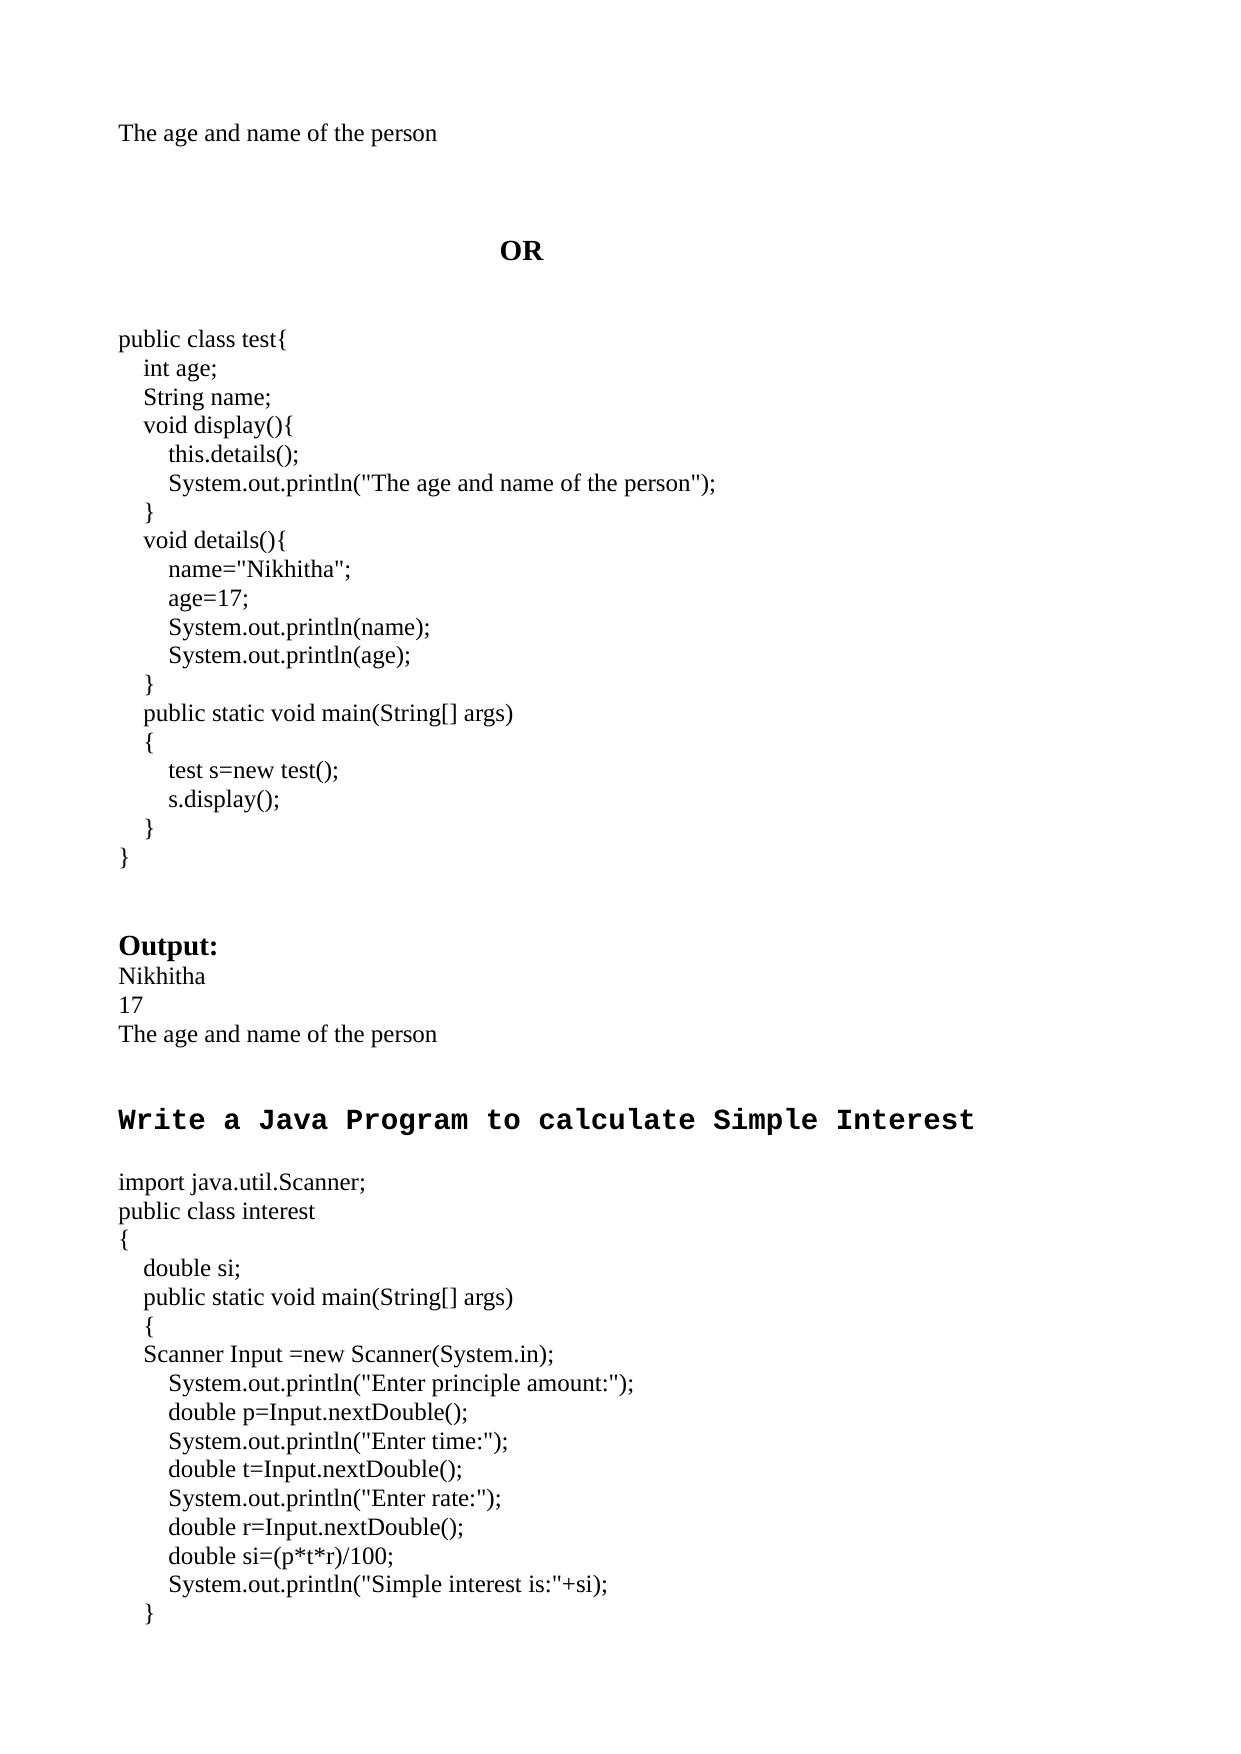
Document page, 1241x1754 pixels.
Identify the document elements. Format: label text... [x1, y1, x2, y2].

text } [118, 1598, 1122, 1627]
text public class interest [118, 1196, 1122, 1224]
text Output: [118, 928, 1122, 961]
text Write a Java Program to calculate Simple Interest [118, 1105, 1122, 1138]
text double r=Input.nextDouble(); [118, 1512, 1122, 1541]
text The age and name of the person [118, 1019, 1122, 1048]
text { [118, 727, 1122, 755]
text } [118, 813, 1122, 842]
text 17 [118, 990, 1122, 1019]
text System.out.println("Enter time:"); [118, 1426, 1122, 1454]
text { [118, 1311, 1122, 1339]
text System.out.println("Simple interest is:"+si); [118, 1569, 1122, 1598]
text s.display(); [118, 784, 1122, 813]
text System.out.println("Enter rate:"); [118, 1483, 1122, 1512]
text System.out.println(name); [118, 612, 1122, 640]
text import java.util.Scanner; [118, 1167, 1122, 1196]
text Nikhitha [118, 961, 1122, 990]
text System.out.println(age); [118, 640, 1122, 669]
text void display(){ [118, 410, 1122, 439]
text int age; [118, 353, 1122, 382]
text double t=Input.nextDouble(); [118, 1454, 1122, 1483]
text The age and name of the person [118, 118, 1122, 147]
text void details(){ [118, 525, 1122, 554]
text Scanner Input =new Scanner(System.in); [118, 1339, 1122, 1368]
text double si=(p*t*r)/100; [118, 1541, 1122, 1569]
text System.out.println("The age and name of the person"); [118, 468, 1122, 497]
text public static void main(String[] args) [118, 1282, 1122, 1311]
text double si; [118, 1253, 1122, 1282]
text name="Nikhitha"; [118, 554, 1122, 583]
text age=17; [118, 583, 1122, 612]
text double p=Input.nextDouble(); [118, 1397, 1122, 1426]
text } [118, 497, 1122, 525]
text System.out.println("Enter principle amount:"); [118, 1368, 1122, 1397]
text OR [118, 233, 1122, 267]
text test s=new test(); [118, 755, 1122, 784]
text public class test{ [118, 324, 1122, 353]
text public static void main(String[] args) [118, 698, 1122, 727]
text this.details(); [118, 439, 1122, 468]
text } [118, 842, 1122, 870]
text { [118, 1224, 1122, 1253]
text String name; [118, 382, 1122, 410]
text } [118, 669, 1122, 698]
